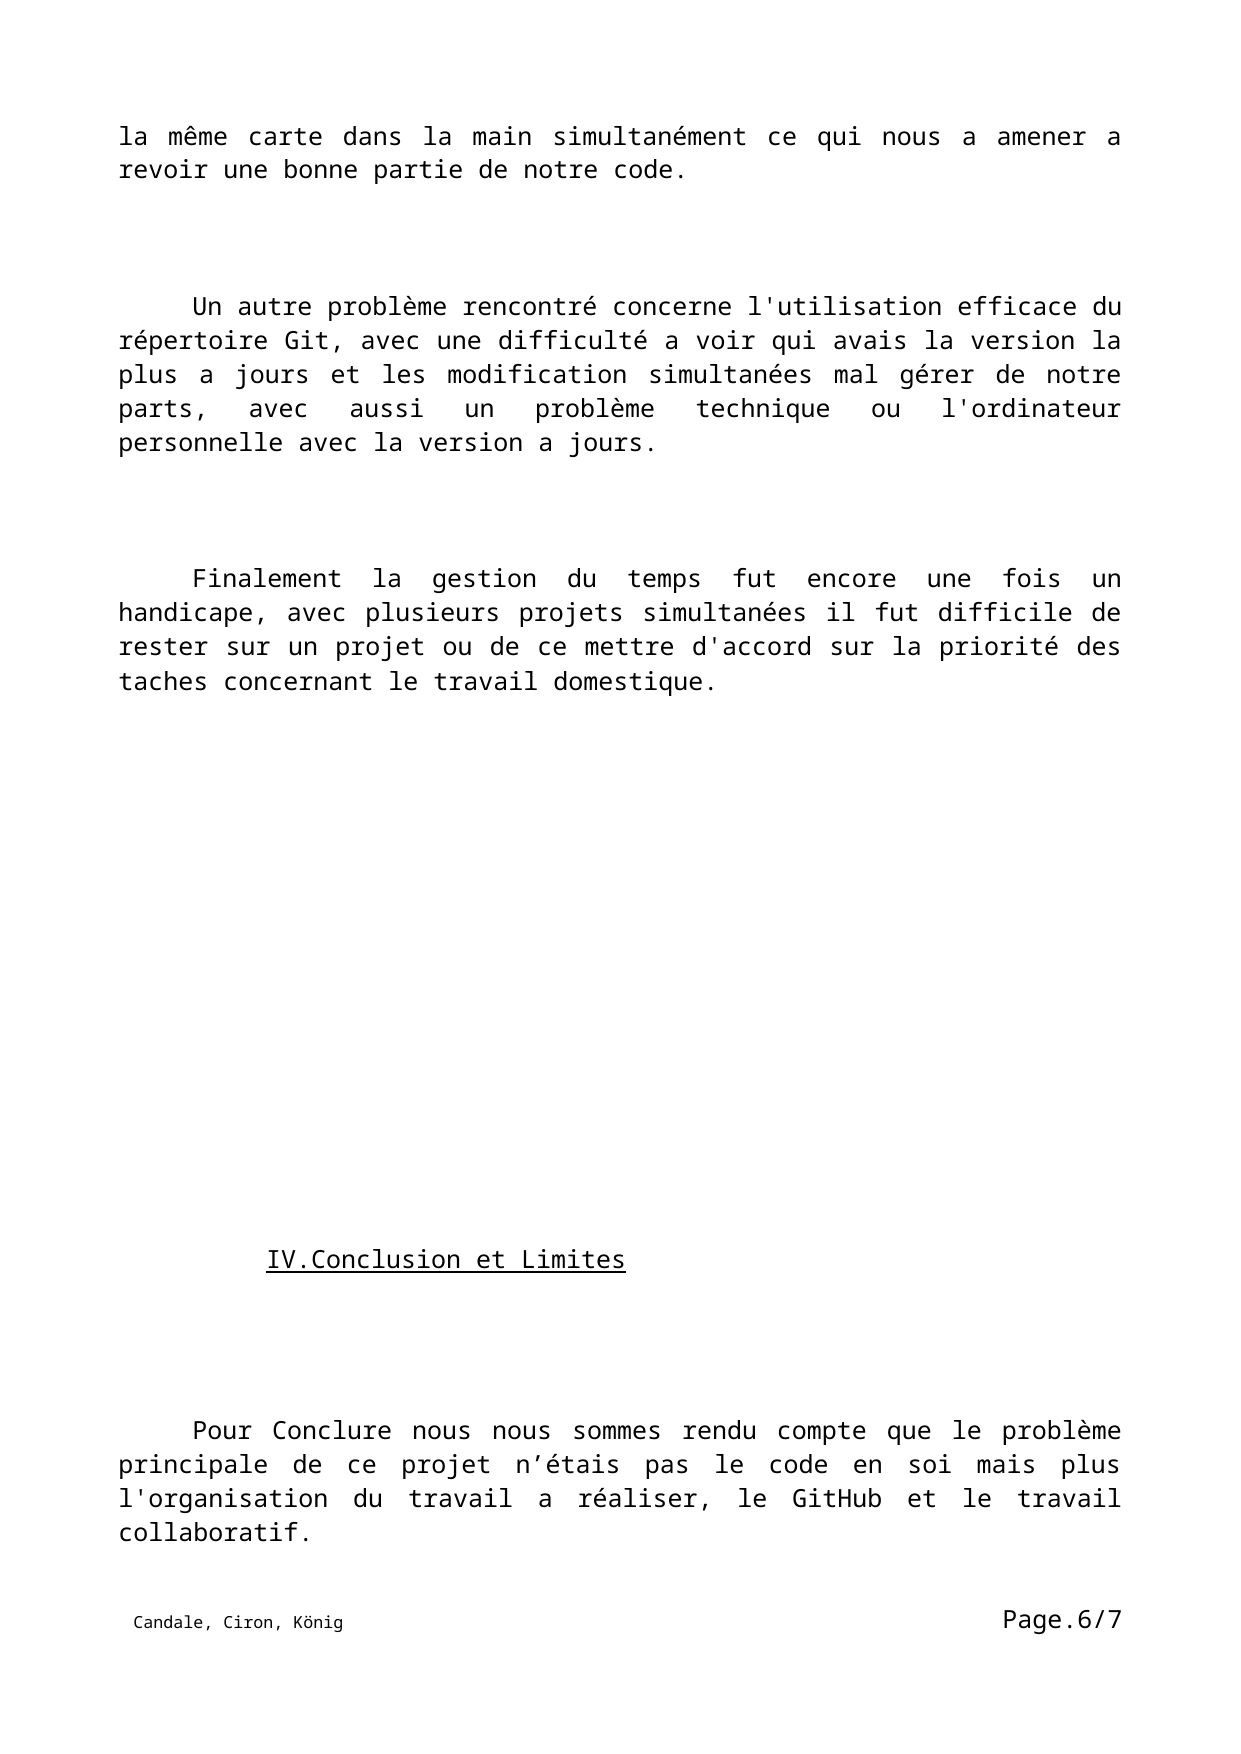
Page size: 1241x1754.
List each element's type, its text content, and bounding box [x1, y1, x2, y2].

text Finalement la gestion du temps fut encore une fois un handicape, avec plusieurs projets simultanées il fut difficile de rester sur un projet ou de ce mettre d'accord sur la priorité des taches concernant le travail domestique. [118, 561, 1122, 697]
text Pour Conclure nous nous sommes rendu compte que le problème principale de ce projet n’étais pas le code en soi mais plus l'organisation du travail a réaliser, le GitHub et le travail collaboratif. [118, 1412, 1122, 1549]
text IV.Conclusion et Limites [118, 1242, 1122, 1276]
text la même carte dans la main simultanément ce qui nous a amener a revoir une bonne partie de notre code. [118, 118, 1122, 186]
text Un autre problème rencontré concerne l'utilisation efficace du répertoire Git, avec une difficulté a voir qui avais la version la plus a jours et les modification simultanées mal gérer de notre parts, avec aussi un problème technique ou l'ordinateur personnelle avec la version a jours. [118, 288, 1122, 459]
